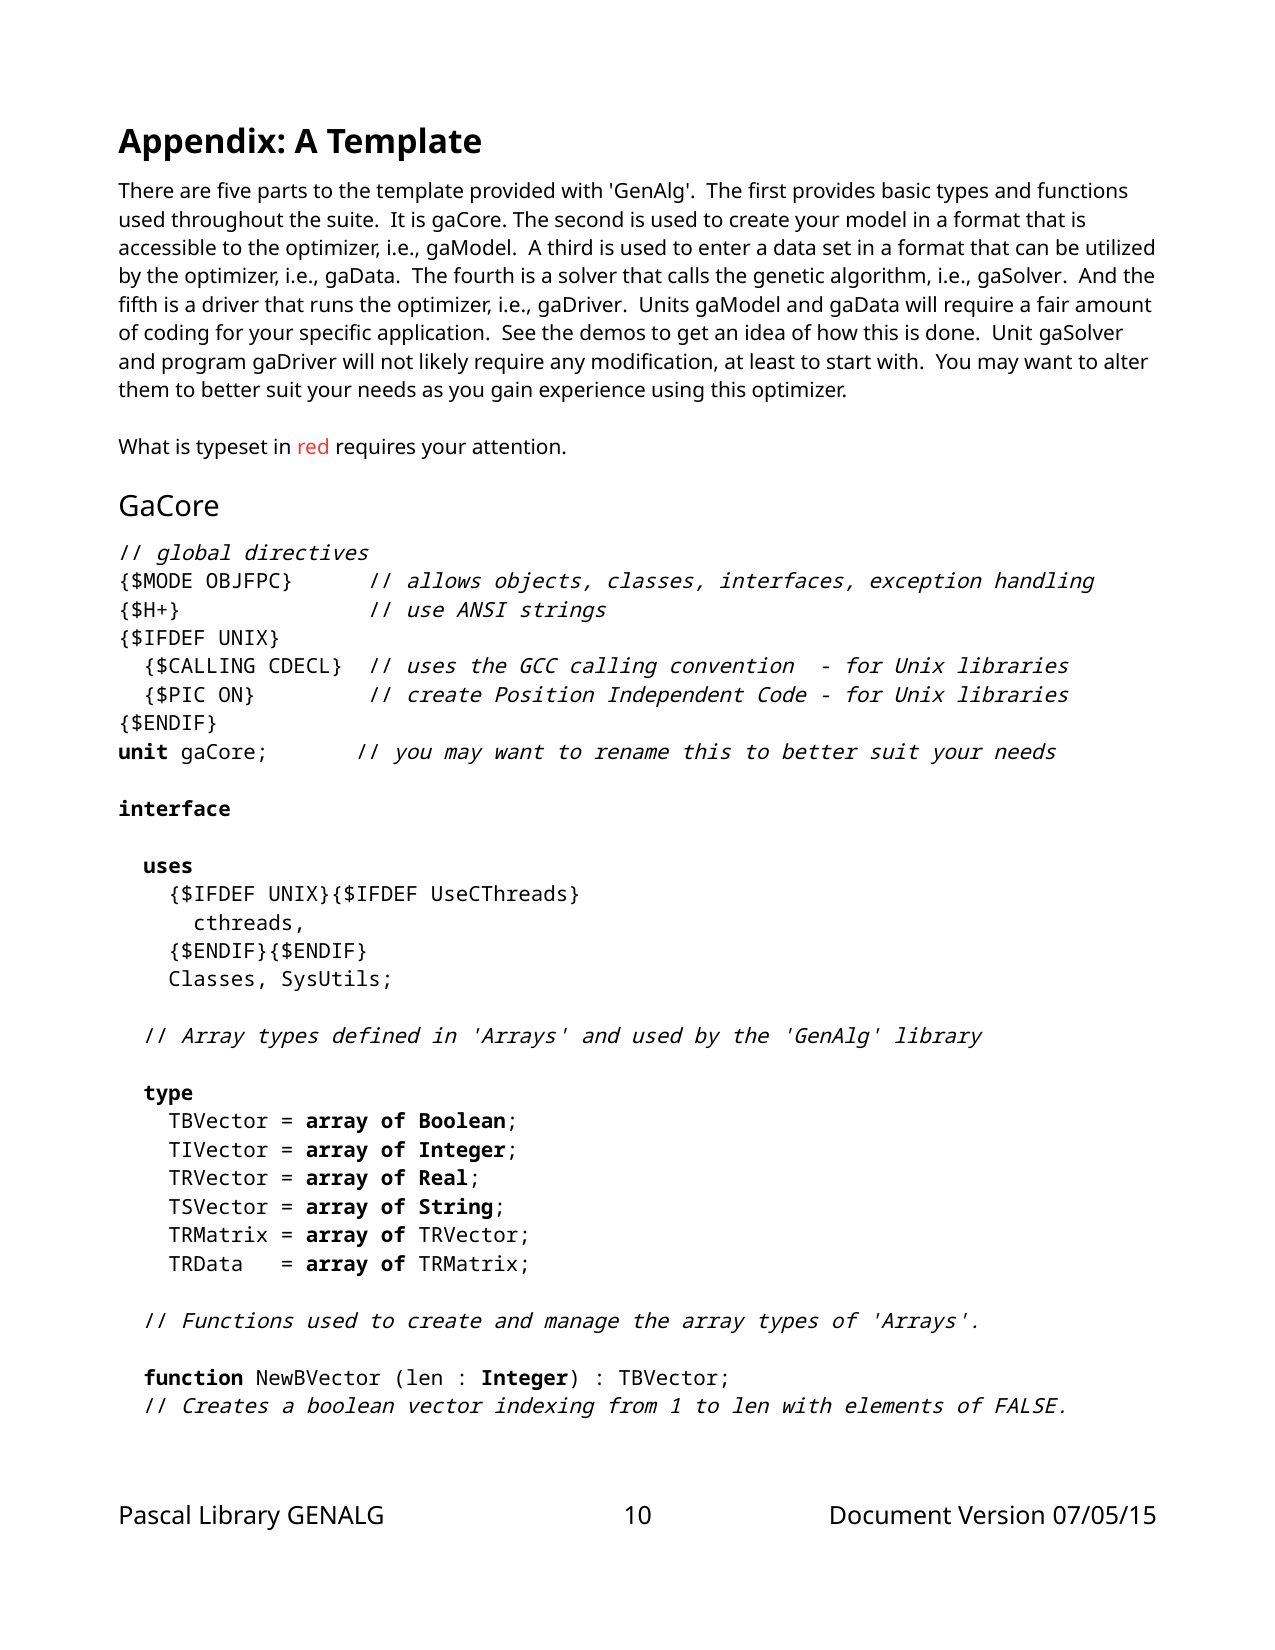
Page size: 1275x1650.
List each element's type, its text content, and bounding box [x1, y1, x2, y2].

text // Creates a boolean vector indexing from 1 to len with elements of FALSE. [118, 1391, 1157, 1419]
text {$ENDIF} [118, 708, 1157, 737]
text {$MODE OBJFPC} // allows objects, classes, interfaces, exception handling [118, 566, 1157, 595]
text // Array types defined in 'Arrays' and used by the 'GenAlg' library [118, 1021, 1157, 1050]
text TIVector = array of Integer; [118, 1135, 1157, 1163]
text // global directives [118, 538, 1157, 566]
text {$IFDEF UNIX}{$IFDEF UseCThreads} [118, 879, 1157, 908]
text unit gaCore; // you may want to rename this to better suit your needs [118, 737, 1157, 765]
text TRMatrix = array of TRVector; [118, 1220, 1157, 1249]
subtitle Appendix: A Template [118, 118, 1157, 164]
text {$ENDIF}{$ENDIF} [118, 936, 1157, 964]
text What is typeset in red requires your attention. [118, 432, 1157, 461]
text TBVector = array of Boolean; [118, 1107, 1157, 1135]
text {$CALLING CDECL} // uses the GCC calling convention - for Unix libraries [118, 652, 1157, 680]
text cthreads, [118, 908, 1157, 936]
text function NewBVector (len : Integer) : TBVector; [118, 1363, 1157, 1391]
text {$PIC ON} // create Position Independent Code - for Unix libraries [118, 680, 1157, 708]
subtitle GaCore [118, 486, 1157, 525]
text {$IFDEF UNIX} [118, 623, 1157, 652]
text type [118, 1078, 1157, 1107]
text TSVector = array of String; [118, 1192, 1157, 1220]
text There are five parts to the template provided with 'GenAlg'. The first provides basic types and functions used throughout the suite. It is gaCore. The second is used to create your model in a format that is accessible to the optimizer, i.e., gaModel. A third is used to enter a data set in a format that can be utilized by the optimizer, i.e., gaData. The fourth is a solver that calls the genetic algorithm, i.e., gaSolver. And the fifth is a driver that runs the optimizer, i.e., gaDriver. Units gaModel and gaData will require a fair amount of coding for your specific application. See the demos to get an idea of how this is done. Unit gaSolver and program gaDriver will not likely require any modification, at least to start with. You may want to alter them to better suit your needs as you gain experience using this optimizer. [118, 176, 1157, 404]
text {$H+} // use ANSI strings [118, 595, 1157, 623]
text uses [118, 851, 1157, 879]
text interface [118, 794, 1157, 822]
text Classes, SysUtils; [118, 964, 1157, 993]
text TRData = array of TRMatrix; [118, 1249, 1157, 1277]
text // Functions used to create and manage the array types of 'Arrays'. [118, 1306, 1157, 1334]
text TRVector = array of Real; [118, 1163, 1157, 1192]
